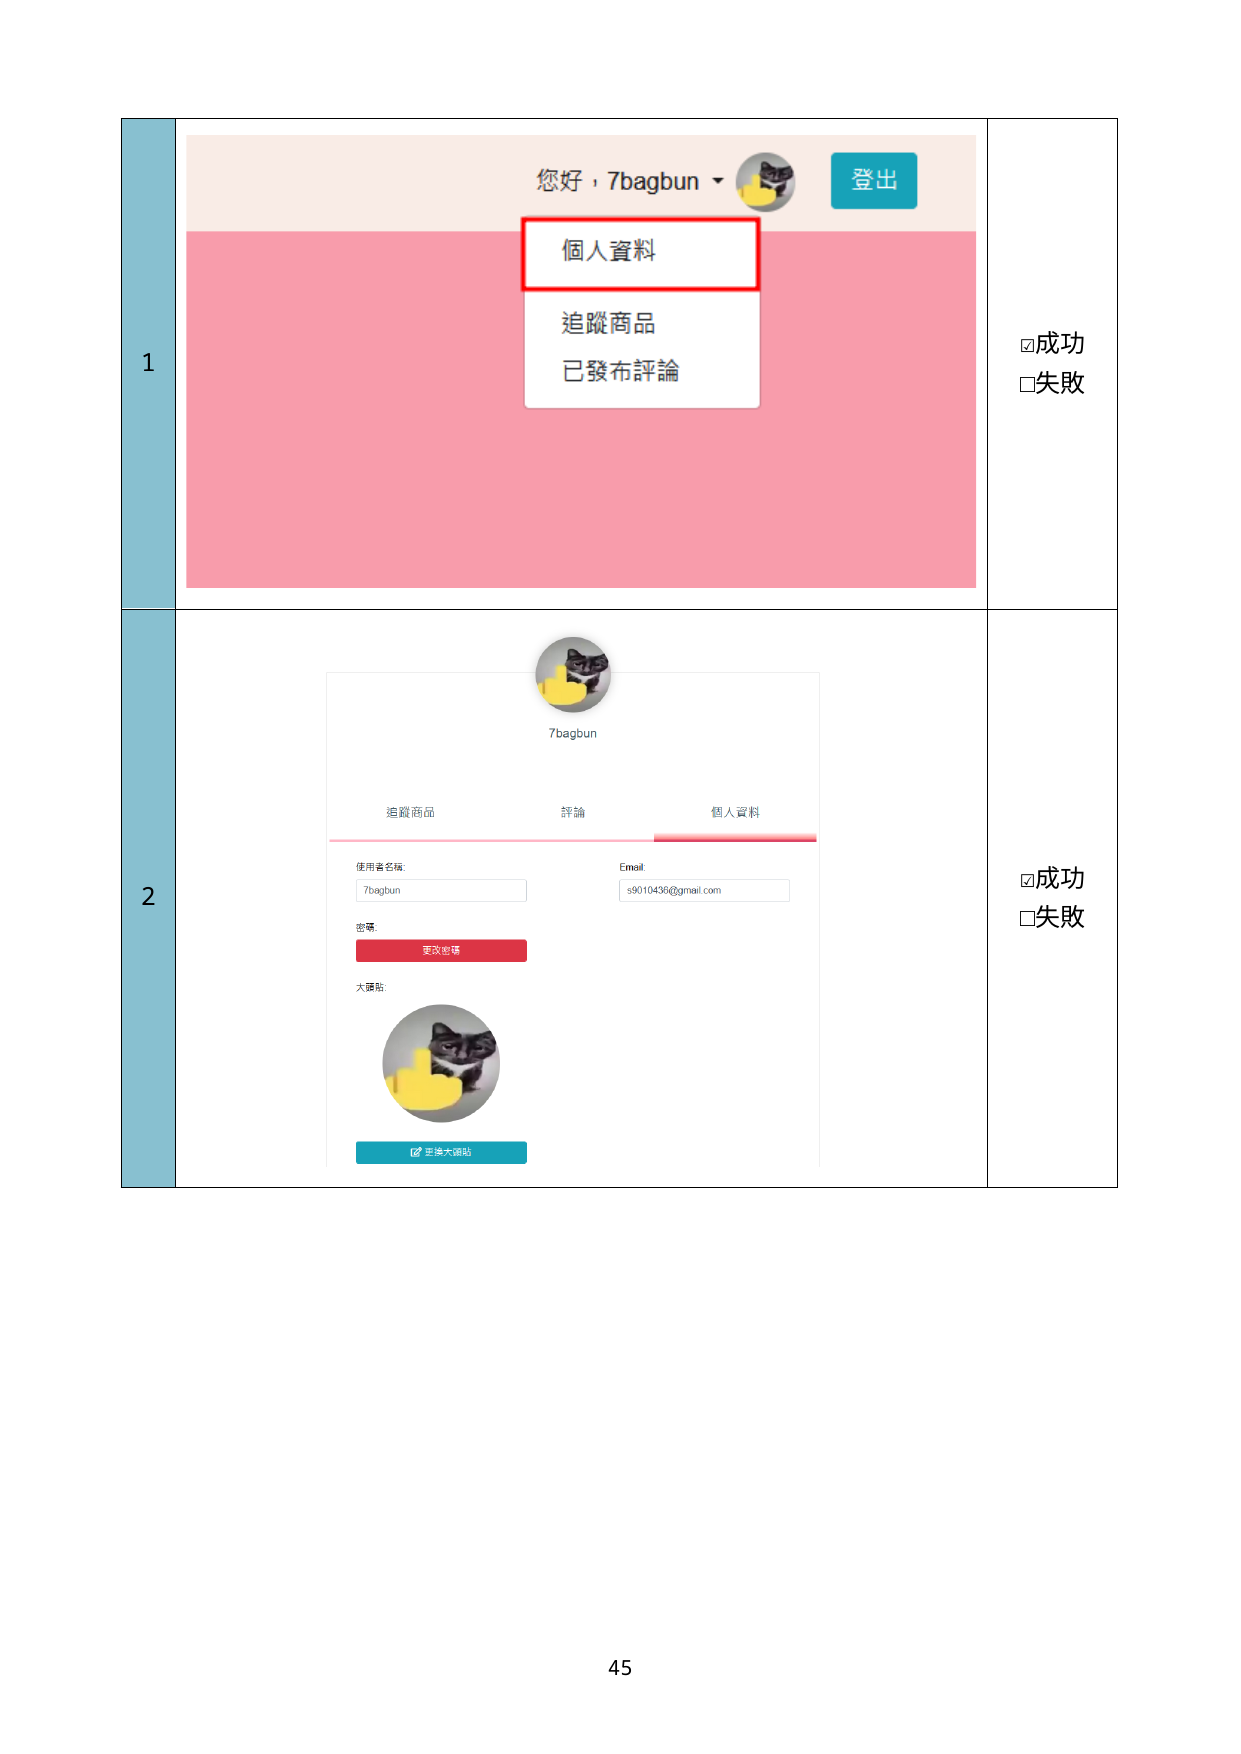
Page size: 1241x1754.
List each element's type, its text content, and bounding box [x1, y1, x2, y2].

table_cell [176, 610, 987, 1187]
table_cell ☑成功 □失敗 [988, 610, 1117, 1187]
table_cell ☑成功 □失敗 [988, 119, 1117, 608]
table_cell 1 [122, 119, 175, 608]
table_cell 2 [122, 610, 175, 1187]
table_cell [176, 119, 987, 608]
picture [186, 135, 977, 588]
picture [186, 625, 977, 1167]
